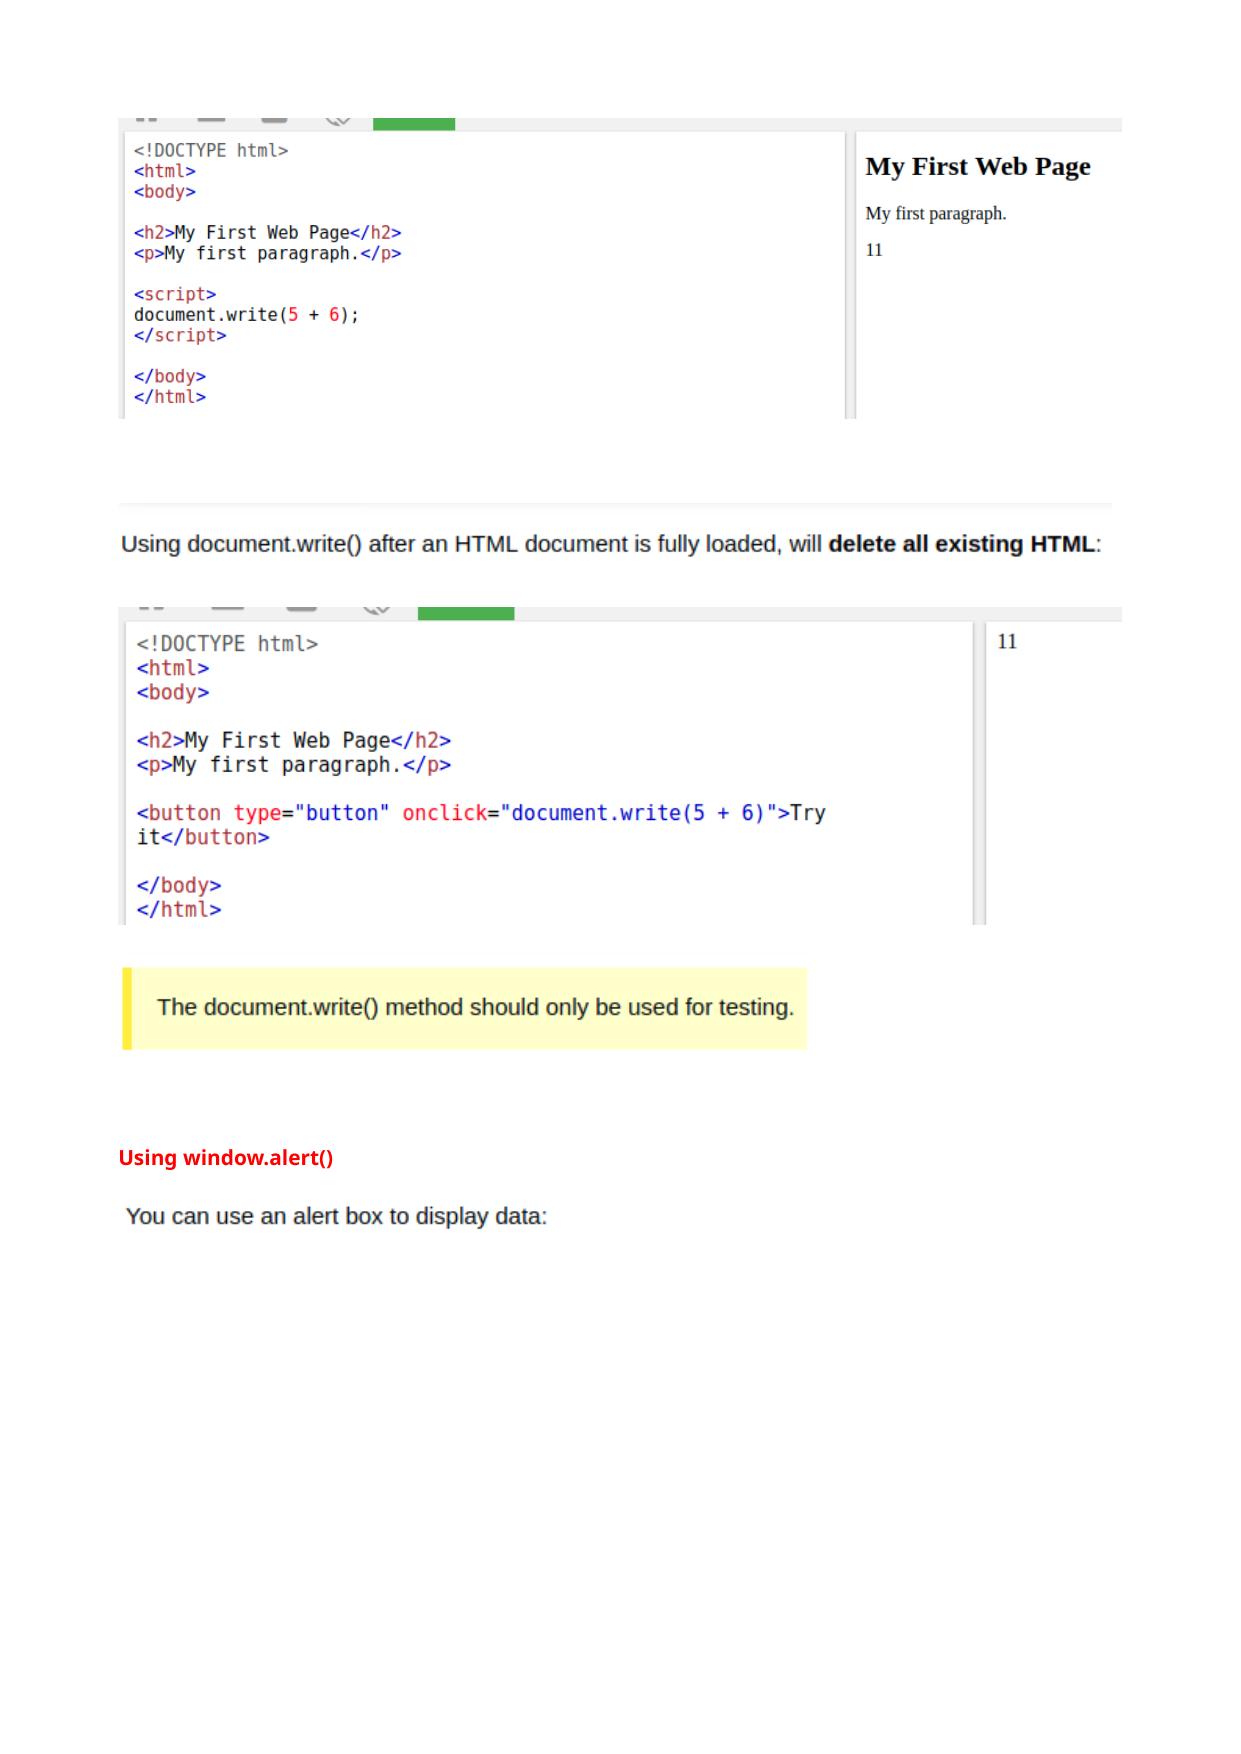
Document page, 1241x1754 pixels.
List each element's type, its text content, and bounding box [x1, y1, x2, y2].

picture [118, 607, 1123, 925]
picture [118, 118, 1123, 419]
subtitle Using window.alert() [118, 1143, 1122, 1172]
picture [118, 952, 808, 1066]
picture [118, 1184, 553, 1245]
picture [118, 503, 1112, 579]
